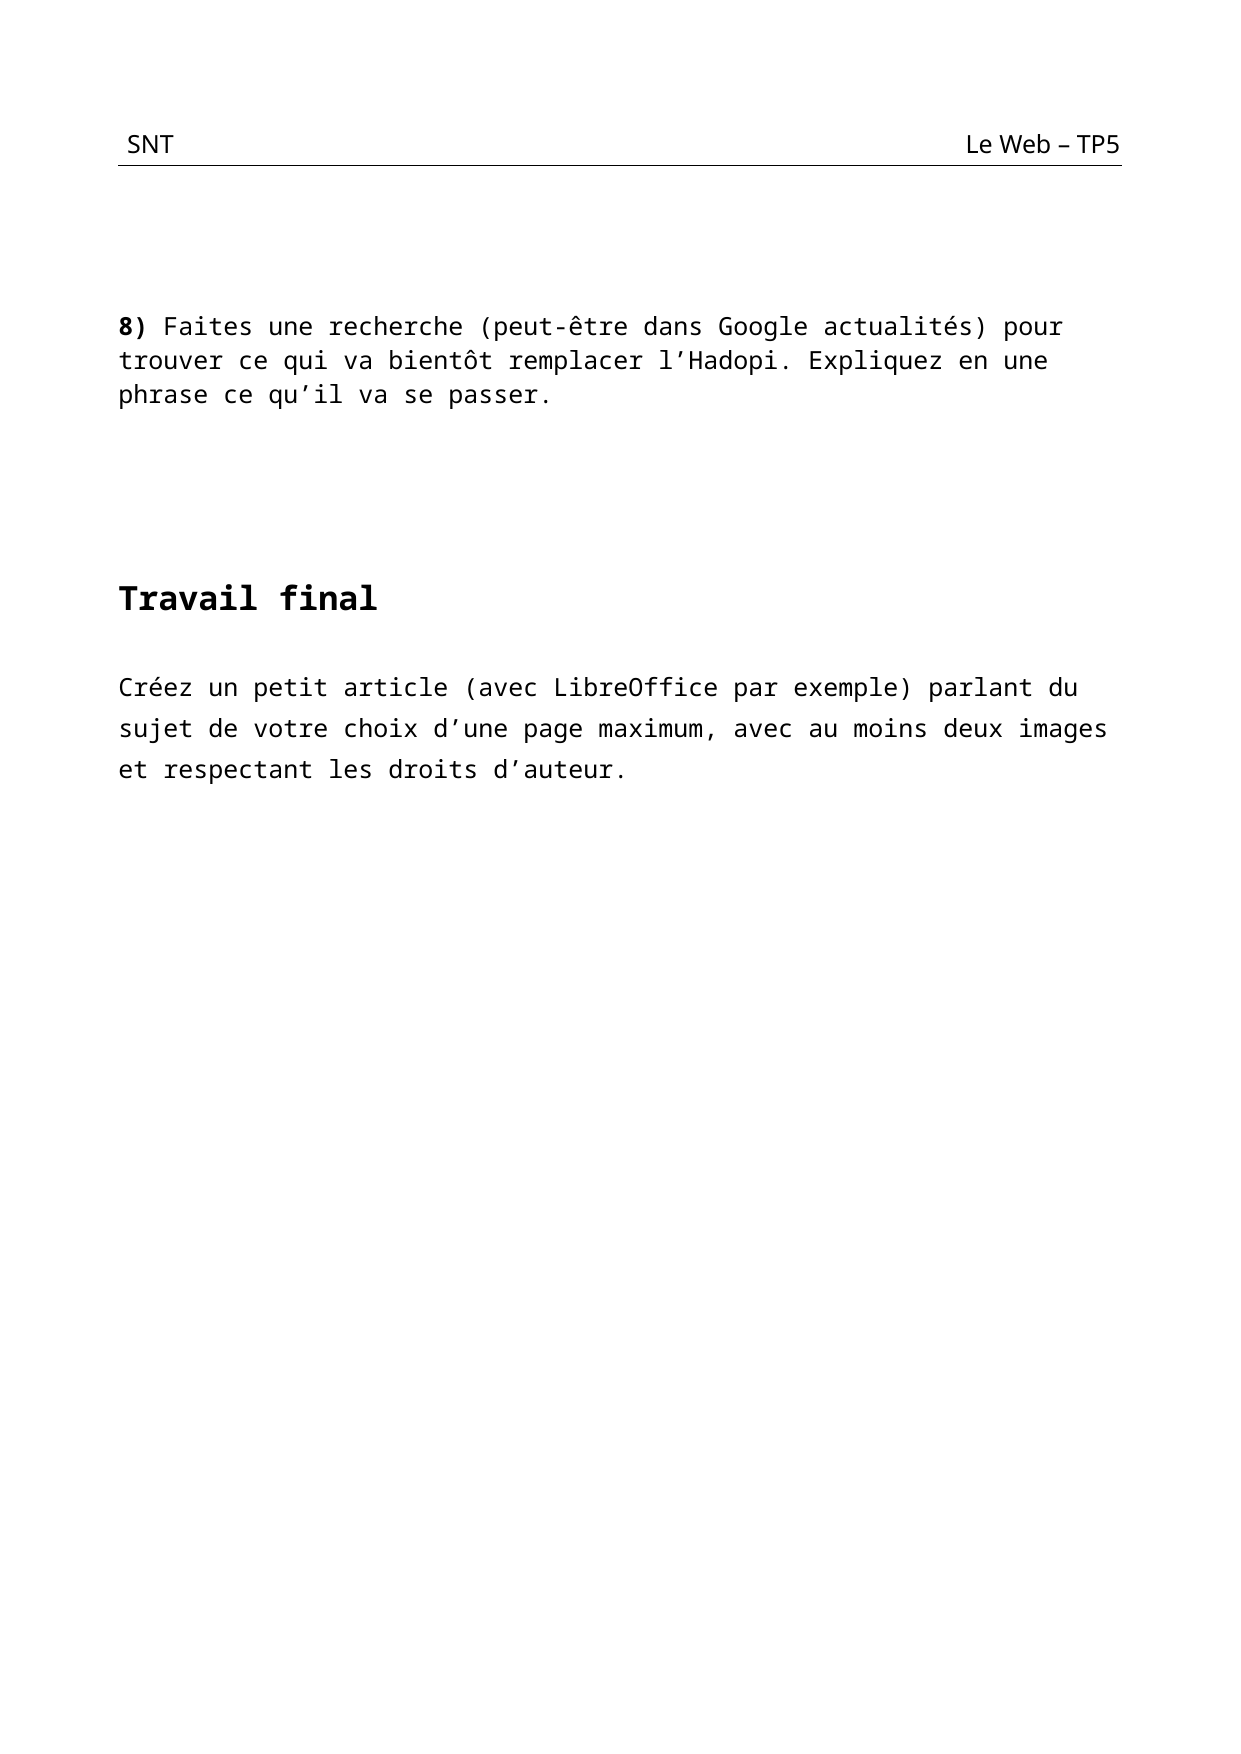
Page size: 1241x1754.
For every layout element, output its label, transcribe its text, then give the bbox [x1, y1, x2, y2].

text 8) Faites une recherche (peut-être dans Google actualités) pour trouver ce qui va bientôt remplacer l’Hadopi. Expliquez en une phrase ce qu’il va se passer. [118, 309, 1122, 411]
text Travail final [118, 574, 1122, 620]
text Créez un petit article (avec LibreOffice par exemple) parlant du sujet de votre choix d’une page maximum, avec au moins deux images et respectant les droits d’auteur. [118, 670, 1122, 786]
